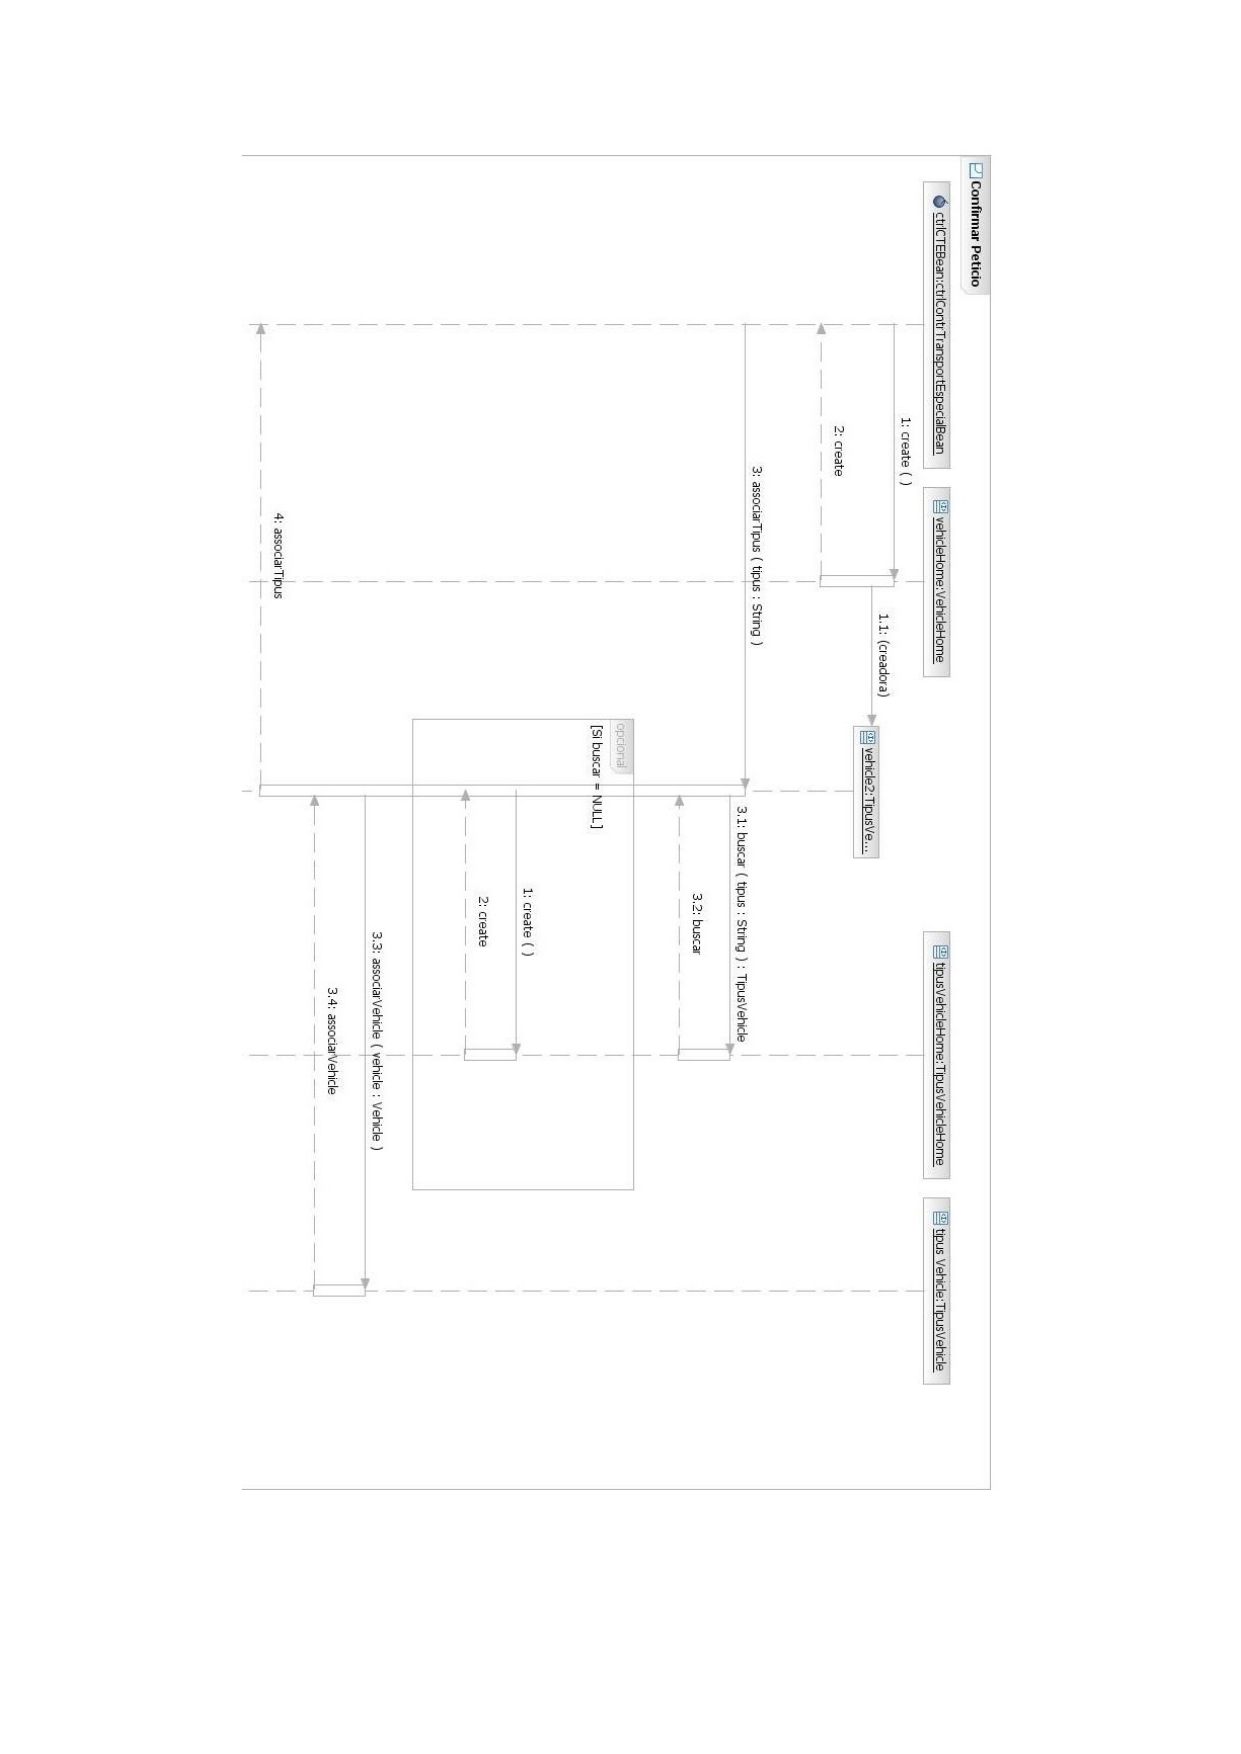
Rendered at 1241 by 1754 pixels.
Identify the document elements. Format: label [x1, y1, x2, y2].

picture [241, 147, 999, 1498]
